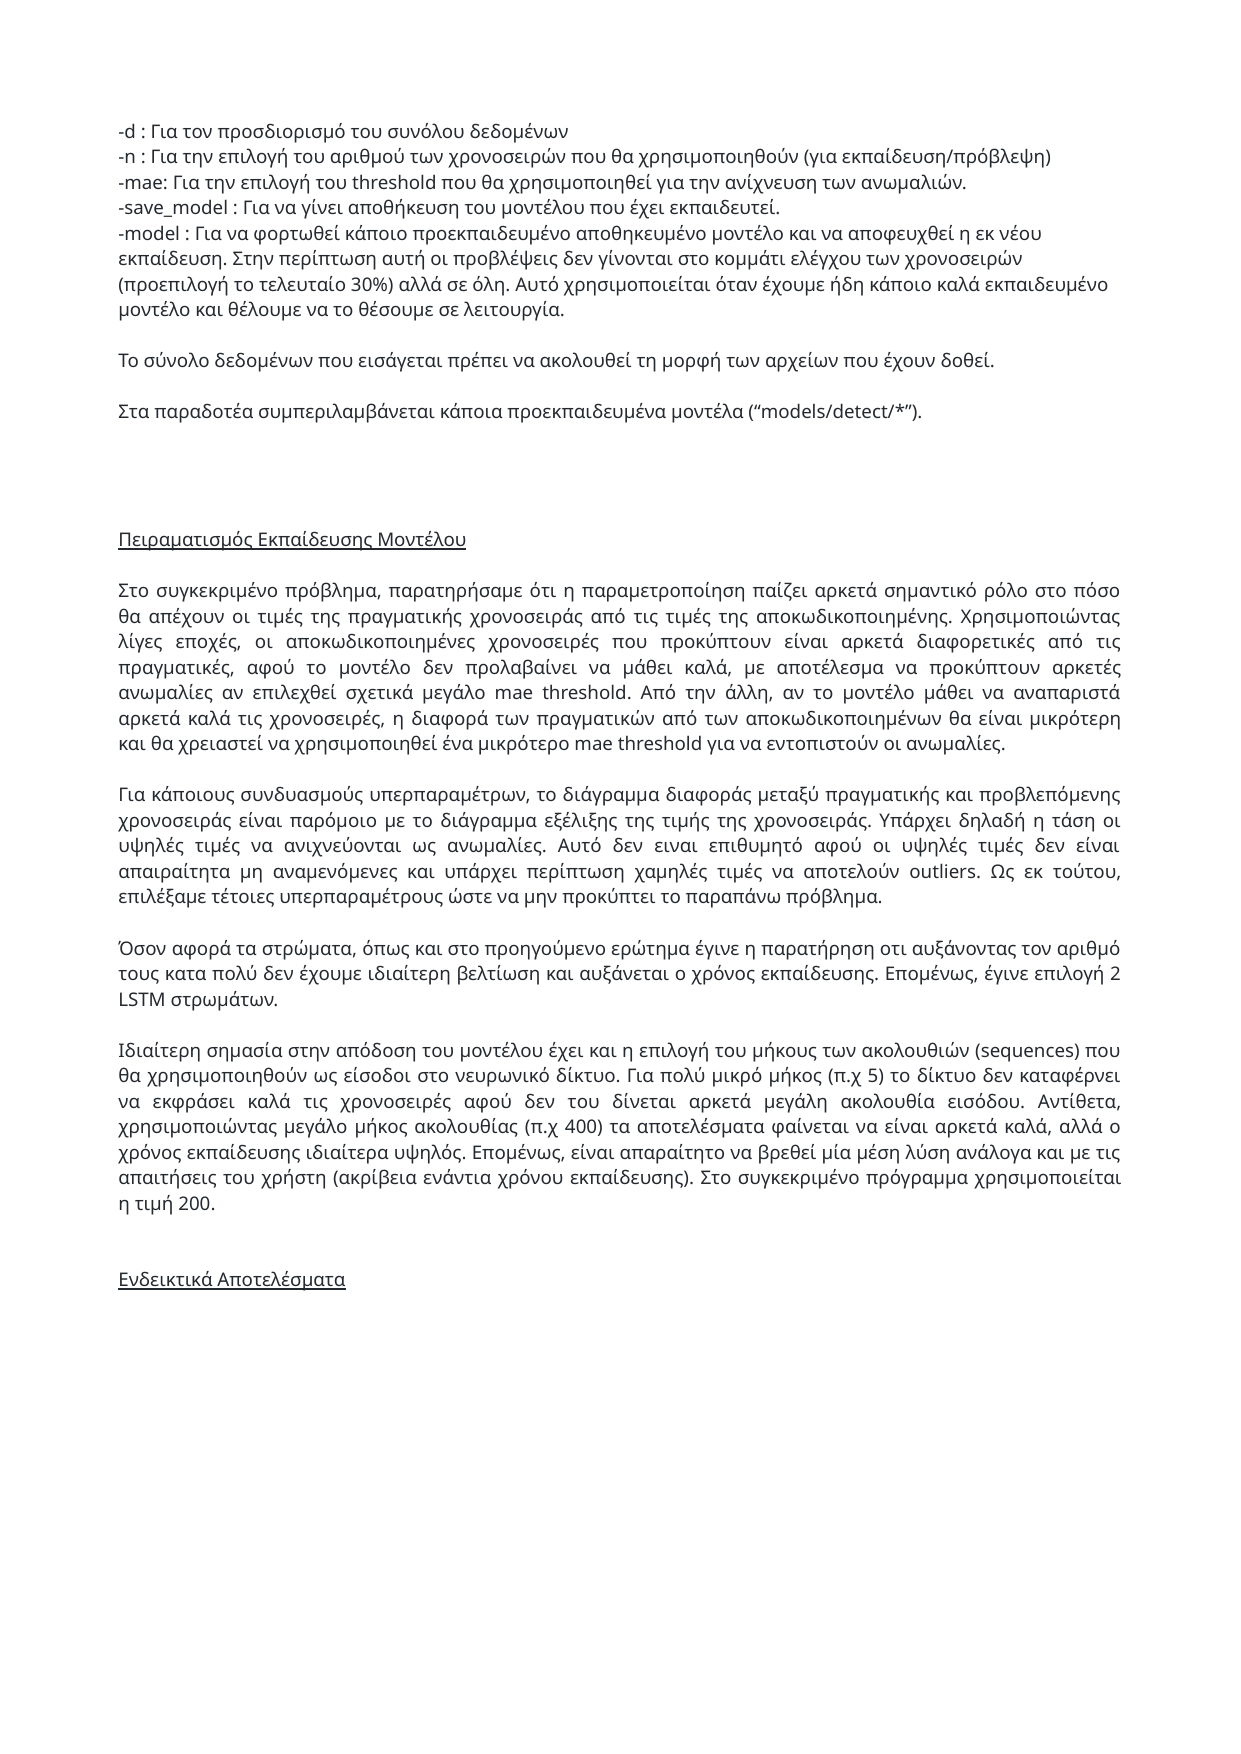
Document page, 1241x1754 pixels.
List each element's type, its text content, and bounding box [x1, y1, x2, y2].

text -mae: Για την επιλογή του threshold που θα χρησιμοποιηθεί για την ανίχνευση των ανωμαλιών. [118, 169, 1122, 195]
text -model : Για να φορτωθεί κάποιο προεκπαιδευμένο αποθηκευμένο μοντέλο και να αποφευχθεί η εκ νέου εκπαίδευση. Στην περίπτωση αυτή οι προβλέψεις δεν γίνονται στο κομμάτι ελέγχου των χρονοσειρών (προεπιλογή το τελευταίο 30%) αλλά σε όλη. Αυτό χρησιμοποιείται όταν έχουμε ήδη κάποιο καλά εκπαιδευμένο μοντέλο και θέλουμε να το θέσουμε σε λειτουργία. [118, 220, 1122, 322]
text -d : Για τον προσδιορισμό του συνόλου δεδομένων [118, 118, 1122, 144]
text -n : Για την επιλογή του αριθμού των χρονοσειρών που θα χρησιμοποιηθούν (για εκπαίδευση/πρόβλεψη) [118, 144, 1122, 169]
text Για κάποιους συνδυασμούς υπερπαραμέτρων, το διάγραμμα διαφοράς μεταξύ πραγματικής και προβλεπόμενης χρονοσειράς είναι παρόμοιο με το διάγραμμα εξέλιξης της τιμής της χρονοσειράς. Υπάρχει δηλαδή η τάση οι υψηλές τιμές να ανιχνεύονται ως ανωμαλίες. Αυτό δεν ειναι επιθυμητό αφού οι υψηλές τιμές δεν είναι απαιραίτητα μη αναμενόμενες και υπάρχει περίπτωση χαμηλές τιμές να αποτελούν outliers. Ως εκ τούτου, επιλέξαμε τέτοιες υπερπαραμέτρους ώστε να μην προκύπτει το παραπάνω πρόβλημα. [118, 782, 1122, 909]
text Πειραματισμός Εκπαίδευσης Μοντέλου [118, 526, 1122, 552]
text Όσον αφορά τα στρώματα, όπως και στο προηγούμενο ερώτημα έγινε η παρατήρηση οτι αυξάνοντας τον αριθμό τους κατα πολύ δεν έχουμε ιδιαίτερη βελτίωση και αυξάνεται ο χρόνος εκπαίδευσης. Επομένως, έγινε επιλογή 2 LSTM στρωμάτων. [118, 935, 1122, 1011]
text Στα παραδοτέα συμπεριλαμβάνεται κάποια προεκπαιδευμένα μοντέλα (“models/detect/*”). [118, 399, 1122, 424]
text Ιδιαίτερη σημασία στην απόδοση του μοντέλου έχει και η επιλογή του μήκους των ακολουθιών (sequences) που θα χρησιμοποιηθούν ως είσοδοι στο νευρωνικό δίκτυο. Για πολύ μικρό μήκος (π.χ 5) το δίκτυο δεν καταφέρνει να εκφράσει καλά τις χρονοσειρές αφού δεν του δίνεται αρκετά μεγάλη ακολουθία εισόδου. Αντίθετα, χρησιμοποιώντας μεγάλο μήκος ακολουθίας (π.χ 400) τα αποτελέσματα φαίνεται να είναι αρκετά καλά, αλλά ο χρόνος εκπαίδευσης ιδιαίτερα υψηλός. Επομένως, είναι απαραίτητο να βρεθεί μία μέση λύση ανάλογα και με τις απαιτήσεις του χρήστη (ακρίβεια ενάντια χρόνου εκπαίδευσης). Στο συγκεκριμένο πρόγραμμα χρησιμοποιείται η τιμή 200. [118, 1037, 1122, 1216]
text Ενδεικτικά Αποτελέσματα [118, 1267, 1122, 1292]
text Το σύνολο δεδομένων που εισάγεται πρέπει να ακολουθεί τη μορφή των αρχείων που έχουν δοθεί. [118, 348, 1122, 373]
text Στο συγκεκριμένο πρόβλημα, παρατηρήσαμε ότι η παραμετροποίηση παίζει αρκετά σημαντικό ρόλο στο πόσο θα απέχουν οι τιμές της πραγματικής χρονοσειράς από τις τιμές της αποκωδικοποιημένης. Χρησιμοποιώντας λίγες εποχές, οι αποκωδικοποιημένες χρονοσειρές που προκύπτουν είναι αρκετά διαφορετικές από τις πραγματικές, αφού το μοντέλο δεν προλαβαίνει να μάθει καλά, με αποτέλεσμα να προκύπτουν αρκετές ανωμαλίες αν επιλεχθεί σχετικά μεγάλο mae threshold. Από την άλλη, αν το μοντέλο μάθει να αναπαριστά αρκετά καλά τις χρονοσειρές, η διαφορά των πραγματικών από των αποκωδικοποιημένων θα είναι μικρότερη και θα χρειαστεί να χρησιμοποιηθεί ένα μικρότερο mae threshold για να εντοπιστούν οι ανωμαλίες. [118, 577, 1122, 756]
text -save_model : Για να γίνει αποθήκευση του μοντέλου που έχει εκπαιδευτεί. [118, 195, 1122, 220]
